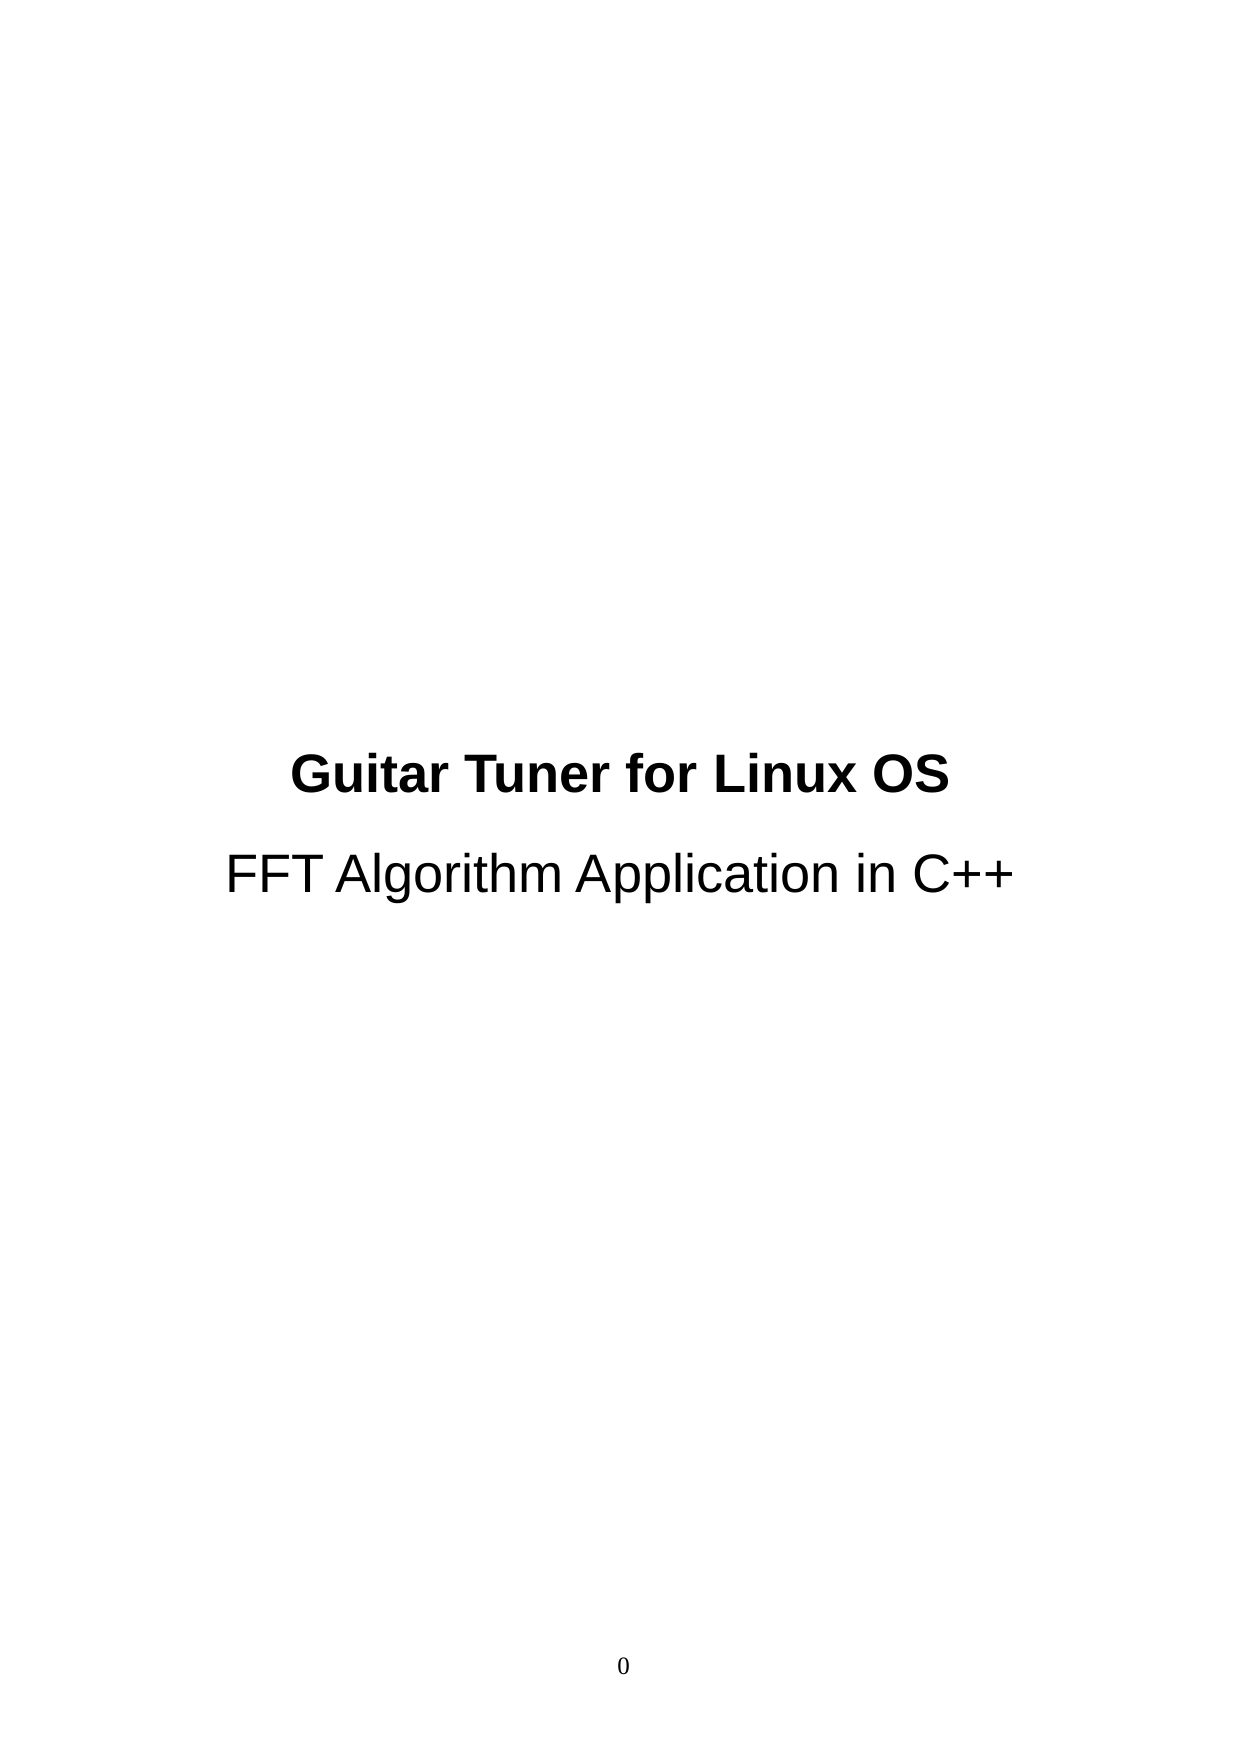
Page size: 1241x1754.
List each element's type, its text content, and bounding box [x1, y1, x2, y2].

subtitle Guitar Tuner for Linux OS [118, 742, 1122, 804]
subtitle FFT Algorithm Application in C++ [118, 842, 1122, 904]
